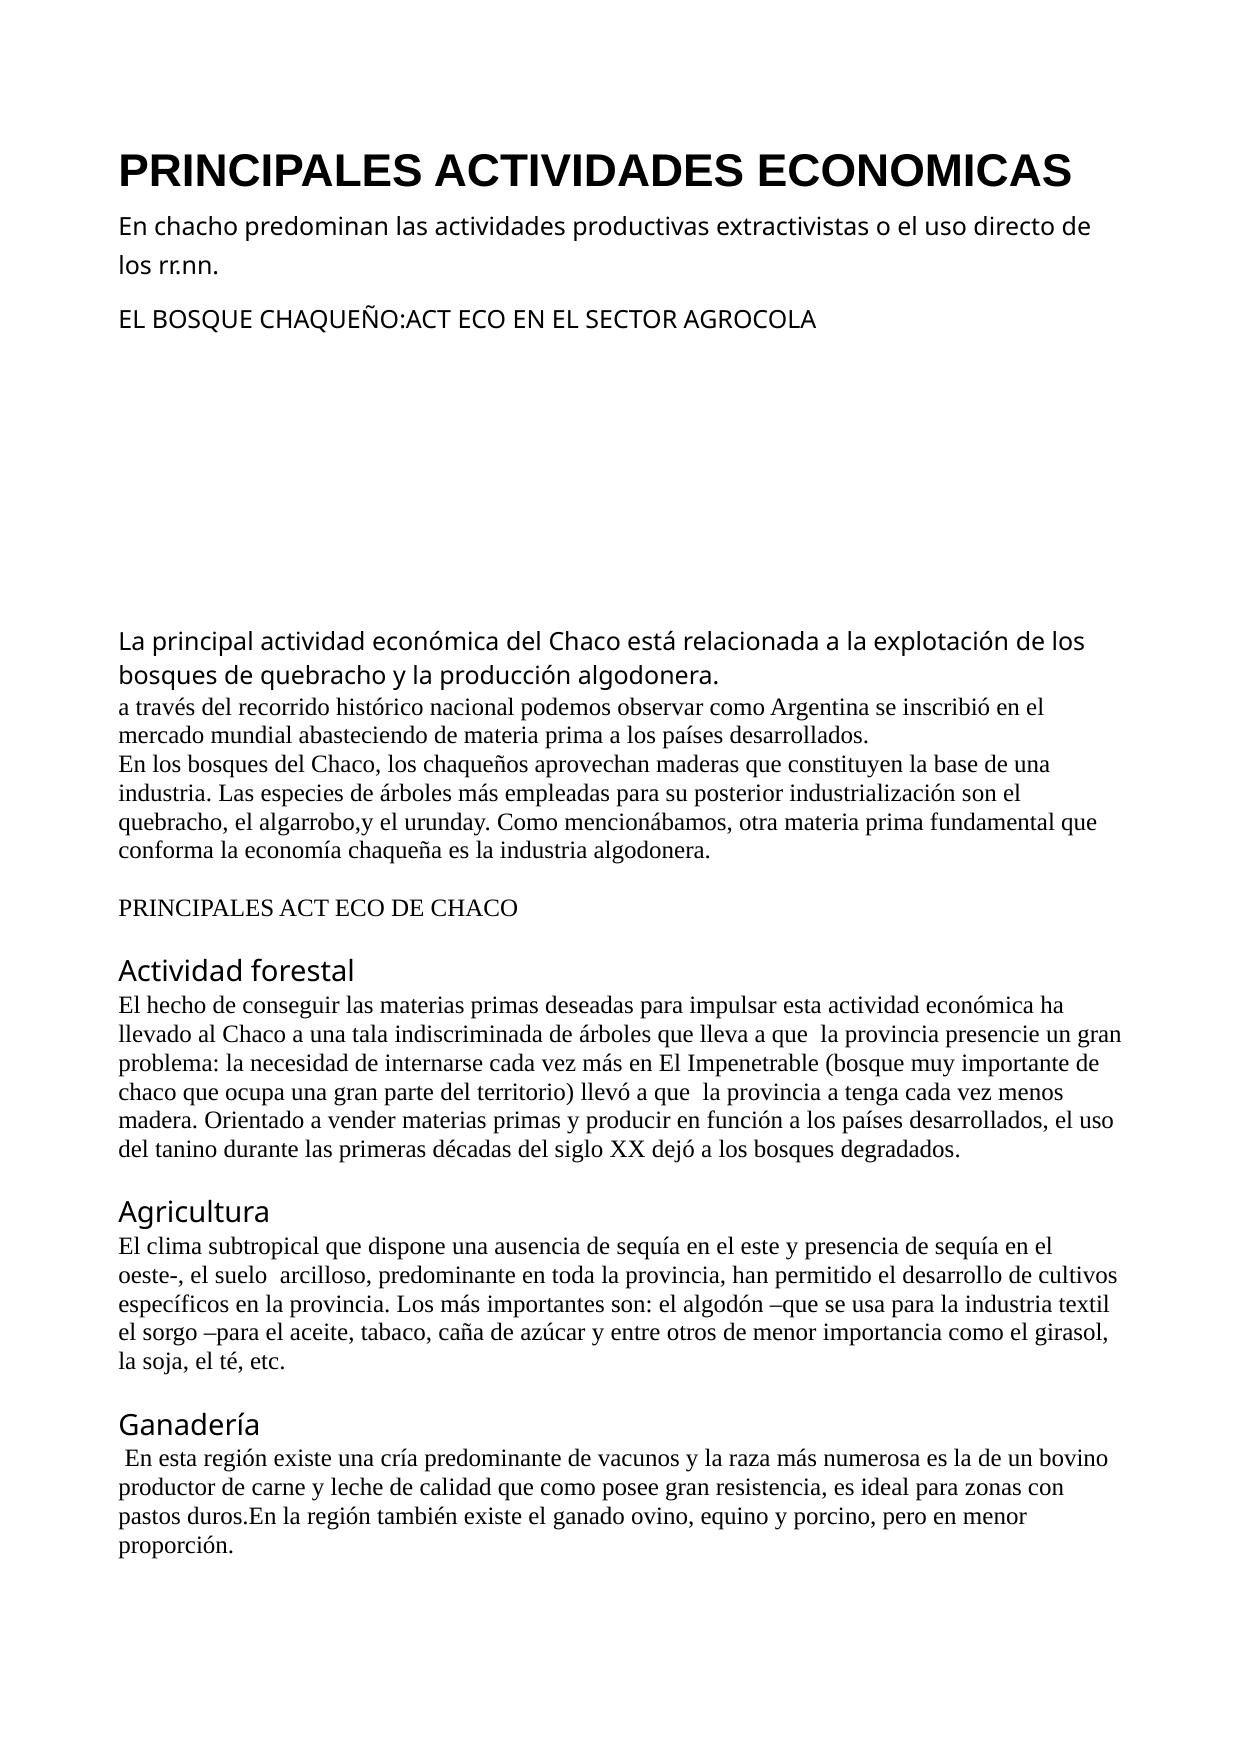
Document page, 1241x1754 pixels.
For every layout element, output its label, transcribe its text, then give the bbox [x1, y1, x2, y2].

subtitle PRINCIPALES ACTIVIDADES ECONOMICAS [118, 143, 1122, 196]
text En chacho predominan las actividades productivas extractivistas o el uso directo de los rr.nn. [118, 208, 1122, 282]
text EL BOSQUE CHAQUEÑO:ACT ECO EN EL SECTOR AGROCOLA [118, 301, 1122, 335]
text En esta región existe una cría predominante de vacunos y la raza más numerosa es la de un bovino productor de carne y leche de calidad que como posee gran resistencia, es ideal para zonas con pastos duros.En la región también existe el ganado ovino, equino y porcino, pero en menor proporción. [118, 1443, 1122, 1587]
text Agricultura El clima subtropical que dispone una ausencia de sequía en el este y presencia de sequía en el oeste-, el suelo arcilloso, predominante en toda la provincia, han permitido el desarrollo de cultivos específicos en la provincia. Los más importantes son: el algodón –que se usa para la industria textil el sorgo –para el aceite, tabaco, caña de azúcar y entre otros de menor importancia como el girasol, la soja, el té, etc. [118, 1192, 1122, 1375]
text Ganadería [118, 1375, 1122, 1443]
text La principal actividad económica del Chaco está relacionada a la explotación de los bosques de quebracho y la producción algodonera. a través del recorrido histórico nacional podemos observar como Argentina se inscribió en el mercado mundial abasteciendo de materia prima a los países desarrollados. En los bosques del Chaco, los chaqueños aprovechan maderas que constituyen la base de una industria. Las especies de árboles más empleadas para su posterior industrialización son el quebracho, el algarrobo,y el urunday. Como mencionábamos, otra materia prima fundamental que conforma la economía chaqueña es la industria algodonera. [118, 624, 1122, 864]
text El hecho de conseguir las materias primas deseadas para impulsar esta actividad económica ha llevado al Chaco a una tala indiscriminada de árboles que lleva a que la provincia presencie un gran problema: la necesidad de internarse cada vez más en El Impenetrable (bosque muy importante de chaco que ocupa una gran parte del territorio) llevó a que la provincia a tenga cada vez menos madera. Orientado a vender materias primas y producir en función a los países desarrollados, el uso del tanino durante las primeras décadas del siglo XX dejó a los bosques degradados. [118, 990, 1122, 1163]
text PRINCIPALES ACT ECO DE CHACO [118, 893, 1122, 922]
text Actividad forestal [118, 922, 1122, 990]
